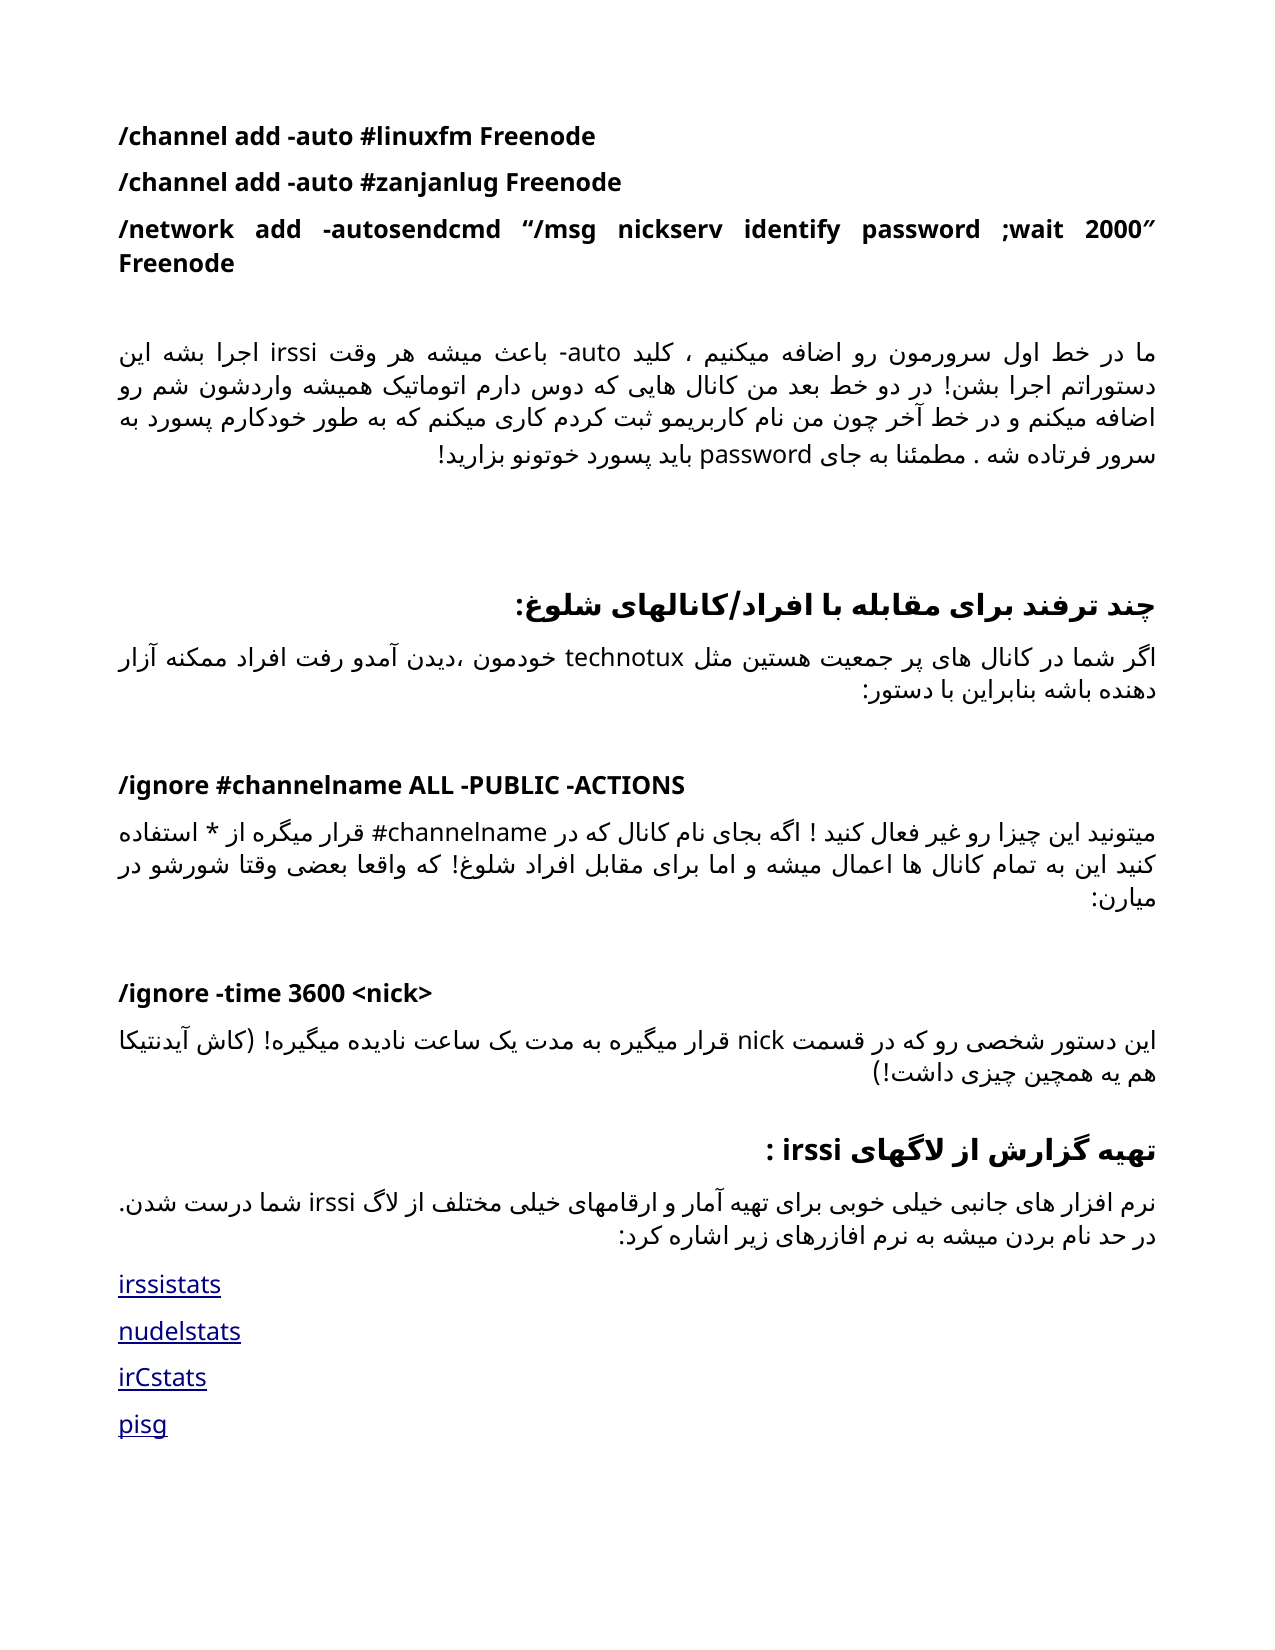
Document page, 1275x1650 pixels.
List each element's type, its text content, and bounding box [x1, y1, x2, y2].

text pisg [118, 1407, 1157, 1441]
subtitle چند ترفند برای مقابله با افراد/کانالهای شلوغ: [118, 589, 1157, 627]
text /ignore -time 3600 <nick> [118, 976, 1157, 1010]
subtitle تهیه گزارش از لاگهای irssi : [118, 1129, 1157, 1172]
text irssistats [118, 1267, 1157, 1301]
text /ignore #channelname ALL -PUBLIC -ACTIONS [118, 768, 1157, 802]
text ما در خط اول سرورمون رو اضافه میکنیم ، کلید auto- باعث میشه هر وقت irssi اجرا بشه این دستوراتم اجرا بشن! در دو خط بعد من کانال هایی که دوس دارم اتوماتیک همیشه واردشون شم رو اضافه میکنم و در خط آخر چون من نام کاربریمو ثبت کردم کاری میکنم که به طور خودکارم پسورد به سرور فرتاده شه . مطمئنا به جای password باید پسورد خوتونو بزارید! [118, 335, 1157, 474]
text این دستور شخصی رو که در قسمت nick قرار میگیره به مدت یک ساعت نادیده میگیره! (کاش آیدنتیکا هم یه همچین چیزی داشت!) [118, 1022, 1157, 1092]
text اگر شما در کانال های پر جمعیت هستین مثل technotux خودمون ،دیدن آمدو رفت افراد ممکنه آزار دهنده باشه بنابراین با دستور: [118, 639, 1157, 709]
text /channel add -auto #linuxfm Freenode [118, 118, 1157, 152]
text /channel add -auto #zanjanlug Freenode [118, 165, 1157, 199]
text /network add -autosendcmd “/msg nickserv identify password ;wait 2000″ Freenode [118, 211, 1157, 279]
text nudelstats [118, 1313, 1157, 1348]
text نرم افزار های جانبی خیلی خوبی برای تهیه آمار و ارقامهای خیلی مختلف از لاگ irssi شما درست شدن. در حد نام بردن میشه به نرم افازرهای زیر اشاره کرد: [118, 1185, 1157, 1254]
text میتونید این چیزا رو غیر فعال کنید ! اگه بجای نام کانال که در channelname# قرار میگره از * استفاده کنید این به تمام کانال ها اعمال میشه و اما برای مقابل افراد شلوغ! که واقعا بعضی وقتا شورشو در میارن: [118, 814, 1157, 917]
text irCstats [118, 1360, 1157, 1394]
